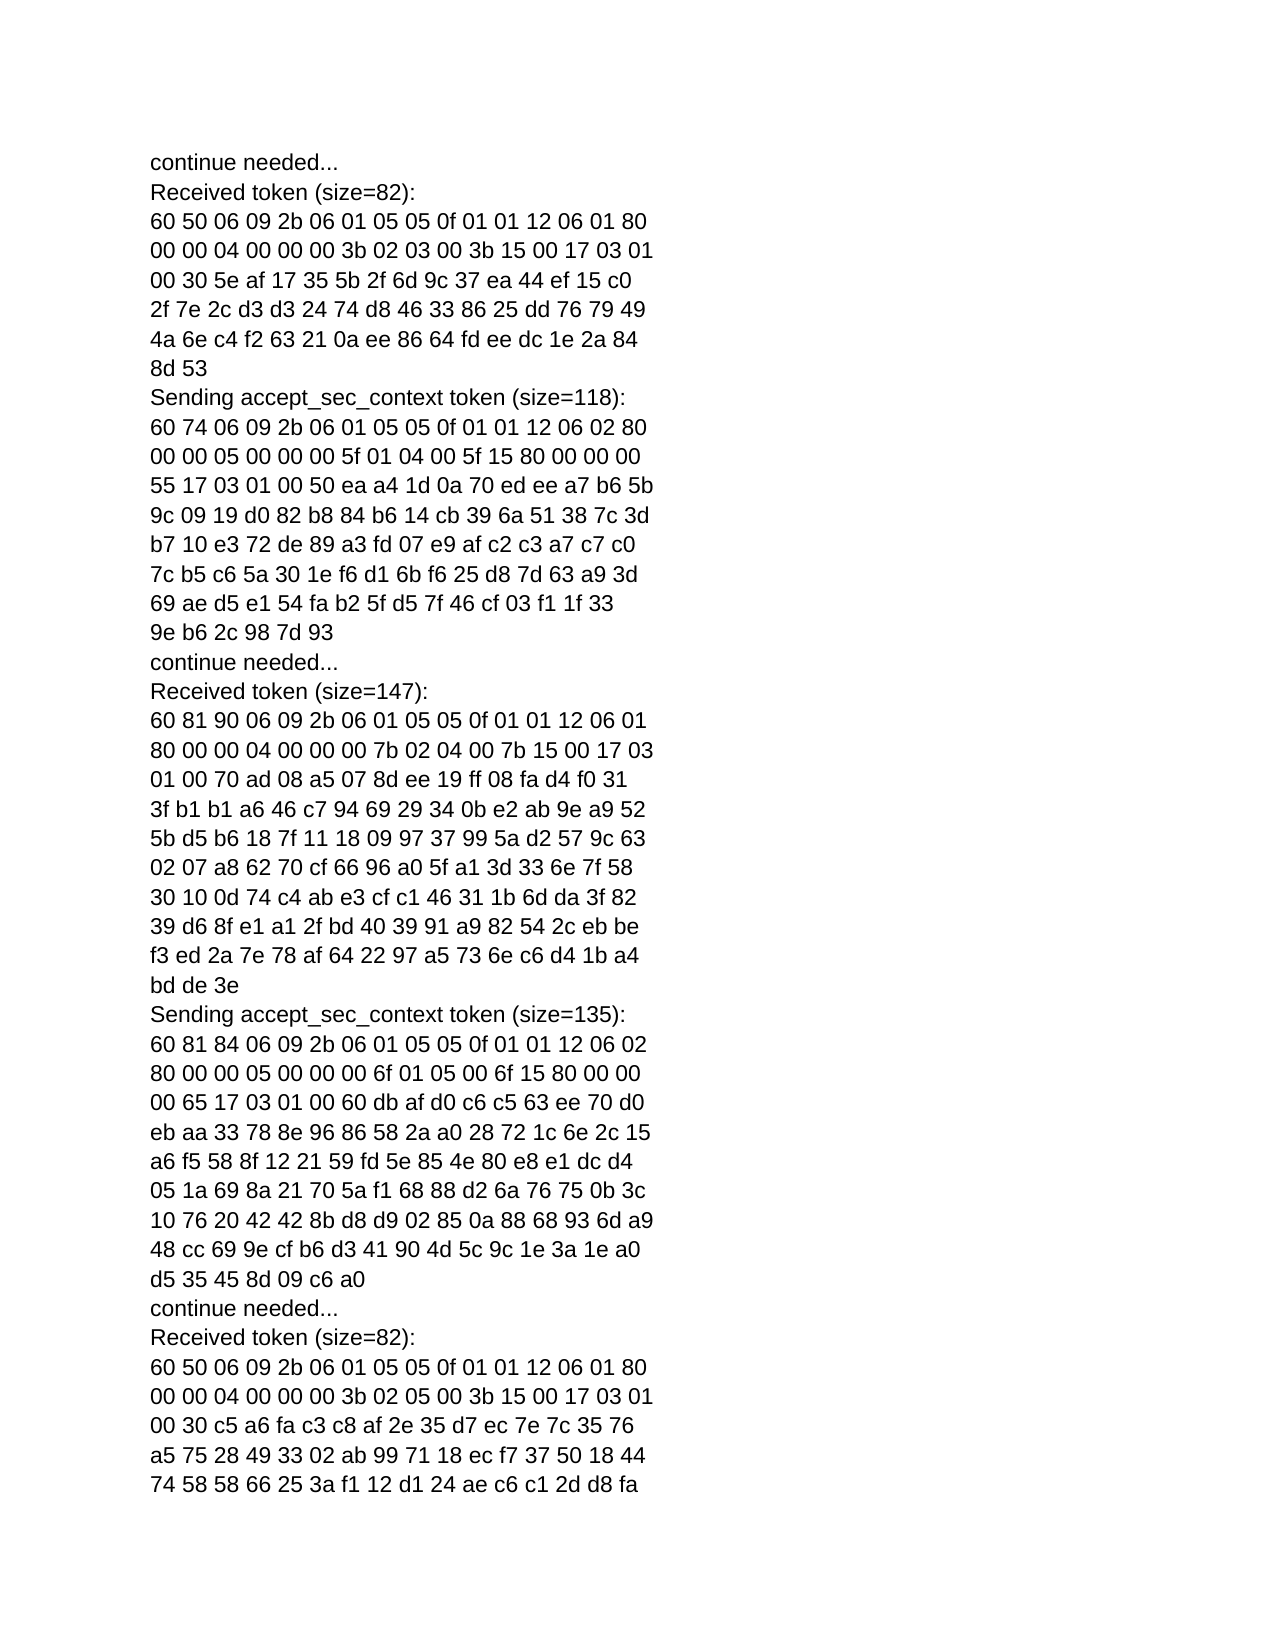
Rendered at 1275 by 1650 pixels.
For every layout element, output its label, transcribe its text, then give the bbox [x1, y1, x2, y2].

text 60 50 06 09 2b 06 01 05 05 0f 01 01 12 06 01 80 [150, 1354, 1125, 1380]
text a5 75 28 49 33 02 ab 99 71 18 ec f7 37 50 18 44 [150, 1442, 1125, 1468]
text d5 35 45 8d 09 c6 a0 [150, 1266, 1125, 1292]
text 01 00 70 ad 08 a5 07 8d ee 19 ff 08 fa d4 f0 31 [150, 767, 1125, 792]
text bd de 3e [150, 972, 1125, 998]
text continue needed... [150, 649, 1125, 675]
text 60 81 90 06 09 2b 06 01 05 05 0f 01 01 12 06 01 [150, 708, 1125, 734]
text 10 76 20 42 42 8b d8 d9 02 85 0a 88 68 93 6d a9 [150, 1207, 1125, 1233]
text eb aa 33 78 8e 96 86 58 2a a0 28 72 1c 6e 2c 15 [150, 1119, 1125, 1145]
text b7 10 e3 72 de 89 a3 fd 07 e9 af c2 c3 a7 c7 c0 [150, 532, 1125, 557]
text 4a 6e c4 f2 63 21 0a ee 86 64 fd ee dc 1e 2a 84 [150, 326, 1125, 352]
text Sending accept_sec_context token (size=135): [150, 1002, 1125, 1027]
text 60 74 06 09 2b 06 01 05 05 0f 01 01 12 06 02 80 [150, 414, 1125, 440]
text 69 ae d5 e1 54 fa b2 5f d5 7f 46 cf 03 f1 1f 33 [150, 591, 1125, 616]
text 00 00 05 00 00 00 5f 01 04 00 5f 15 80 00 00 00 [150, 444, 1125, 469]
text 60 81 84 06 09 2b 06 01 05 05 0f 01 01 12 06 02 [150, 1031, 1125, 1057]
text 5b d5 b6 18 7f 11 18 09 97 37 99 5a d2 57 9c 63 [150, 826, 1125, 851]
text Received token (size=147): [150, 679, 1125, 704]
text 00 30 c5 a6 fa c3 c8 af 2e 35 d7 ec 7e 7c 35 76 [150, 1413, 1125, 1439]
text 05 1a 69 8a 21 70 5a f1 68 88 d2 6a 76 75 0b 3c [150, 1178, 1125, 1204]
text 74 58 58 66 25 3a f1 12 d1 24 ae c6 c1 2d d8 fa [150, 1472, 1125, 1497]
text f3 ed 2a 7e 78 af 64 22 97 a5 73 6e c6 d4 1b a4 [150, 943, 1125, 969]
text Received token (size=82): [150, 1325, 1125, 1351]
text 00 30 5e af 17 35 5b 2f 6d 9c 37 ea 44 ef 15 c0 [150, 267, 1125, 293]
text 9e b6 2c 98 7d 93 [150, 620, 1125, 646]
text 55 17 03 01 00 50 ea a4 1d 0a 70 ed ee a7 b6 5b [150, 473, 1125, 499]
text 7c b5 c6 5a 30 1e f6 d1 6b f6 25 d8 7d 63 a9 3d [150, 561, 1125, 587]
text 60 50 06 09 2b 06 01 05 05 0f 01 01 12 06 01 80 [150, 209, 1125, 234]
text 80 00 00 05 00 00 00 6f 01 05 00 6f 15 80 00 00 [150, 1061, 1125, 1086]
text 39 d6 8f e1 a1 2f bd 40 39 91 a9 82 54 2c eb be [150, 914, 1125, 939]
text 48 cc 69 9e cf b6 d3 41 90 4d 5c 9c 1e 3a 1e a0 [150, 1237, 1125, 1262]
text 00 65 17 03 01 00 60 db af d0 c6 c5 63 ee 70 d0 [150, 1090, 1125, 1116]
text 80 00 00 04 00 00 00 7b 02 04 00 7b 15 00 17 03 [150, 737, 1125, 763]
text 8d 53 [150, 356, 1125, 381]
text 00 00 04 00 00 00 3b 02 05 00 3b 15 00 17 03 01 [150, 1384, 1125, 1409]
text Sending accept_sec_context token (size=118): [150, 385, 1125, 411]
text 2f 7e 2c d3 d3 24 74 d8 46 33 86 25 dd 76 79 49 [150, 297, 1125, 322]
text a6 f5 58 8f 12 21 59 fd 5e 85 4e 80 e8 e1 dc d4 [150, 1149, 1125, 1174]
text continue needed... [150, 1296, 1125, 1321]
text Received token (size=82): [150, 179, 1125, 205]
text 30 10 0d 74 c4 ab e3 cf c1 46 31 1b 6d da 3f 82 [150, 884, 1125, 910]
text 9c 09 19 d0 82 b8 84 b6 14 cb 39 6a 51 38 7c 3d [150, 502, 1125, 528]
text 02 07 a8 62 70 cf 66 96 a0 5f a1 3d 33 6e 7f 58 [150, 855, 1125, 881]
text continue needed... [150, 150, 1125, 176]
text 00 00 04 00 00 00 3b 02 03 00 3b 15 00 17 03 01 [150, 238, 1125, 264]
text 3f b1 b1 a6 46 c7 94 69 29 34 0b e2 ab 9e a9 52 [150, 796, 1125, 822]
